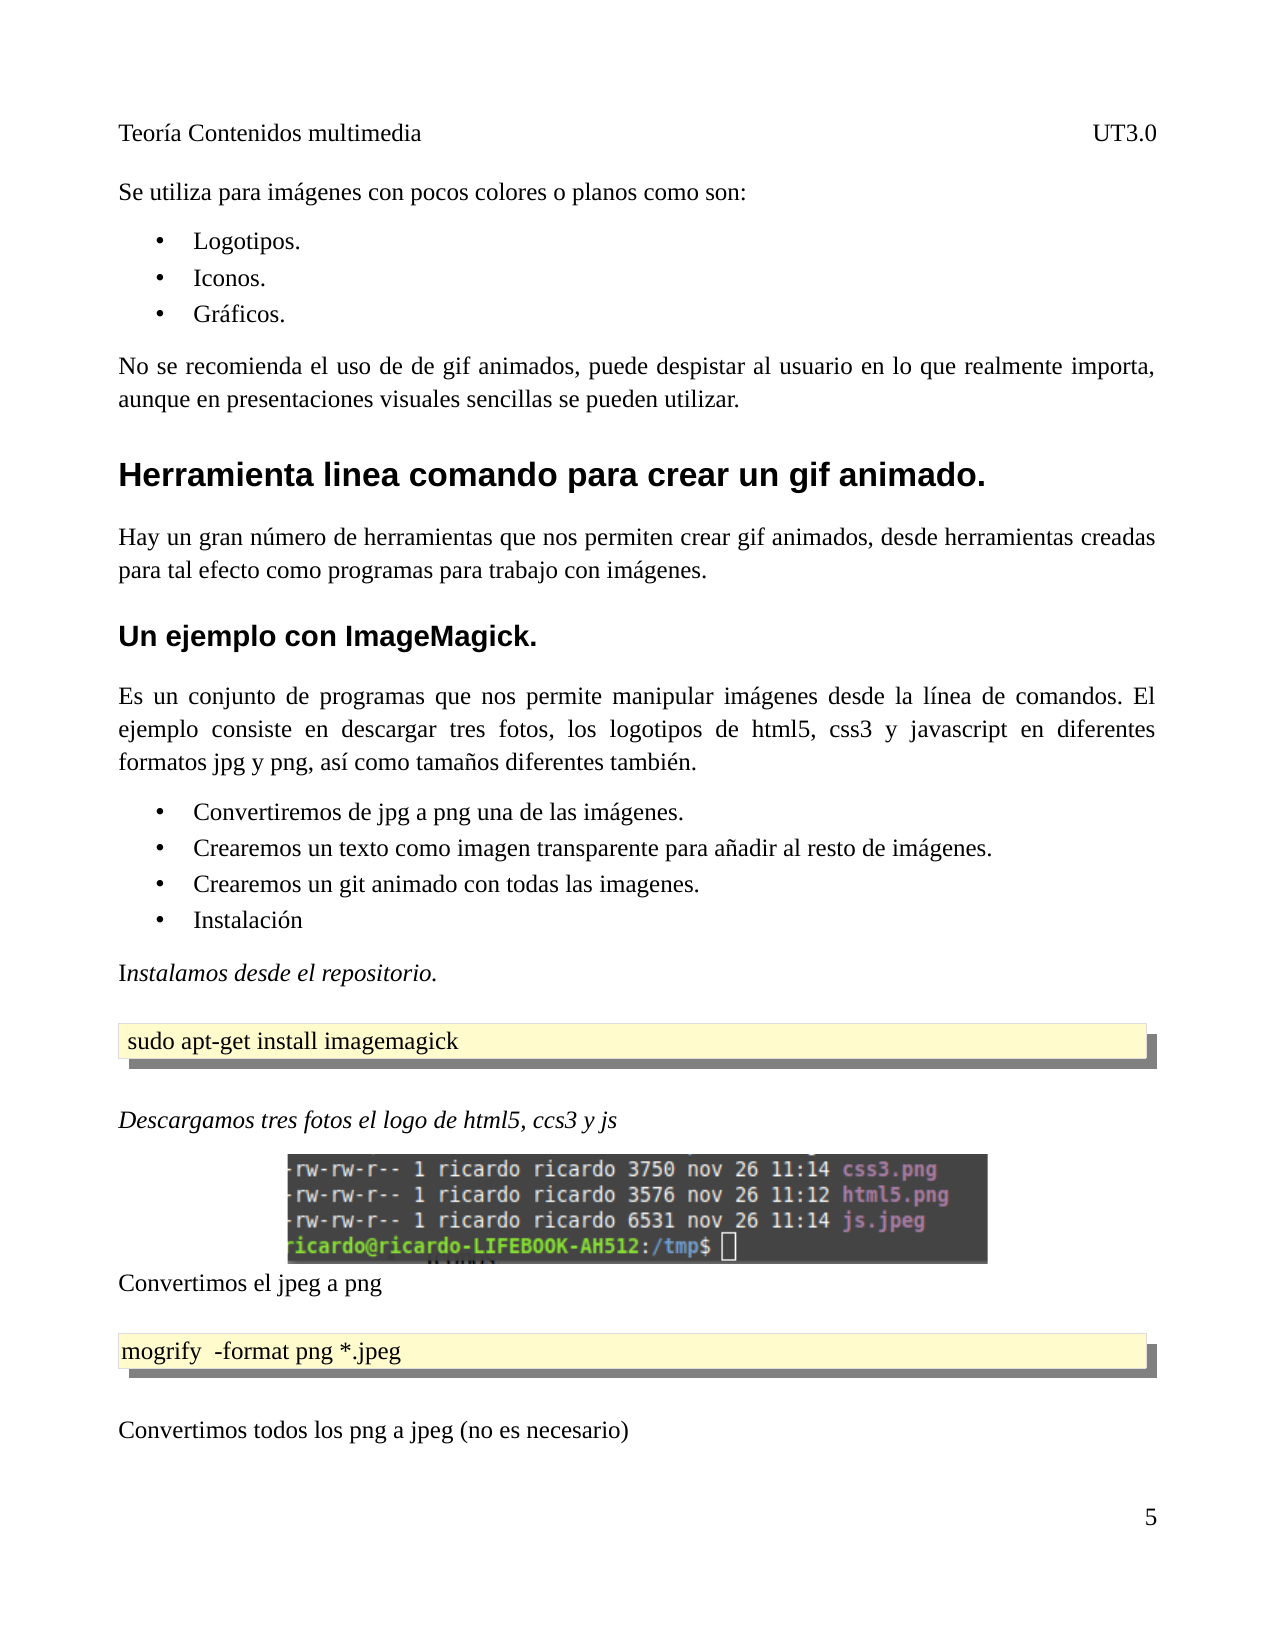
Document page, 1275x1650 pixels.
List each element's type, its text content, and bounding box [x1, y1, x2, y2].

text Instalamos desde el repositorio. [118, 958, 1157, 987]
text mogrify -format png *.jpeg [119, 1334, 1146, 1368]
list Logotipos. [156, 226, 1157, 255]
subtitle Herramienta linea comando para crear un gif animado. [118, 454, 1157, 493]
text Descargamos tres fotos el logo de html5, ccs3 y js [118, 1106, 1157, 1134]
list Iconos. [156, 263, 1157, 291]
picture [287, 1154, 988, 1264]
list Gráficos. [156, 299, 1157, 328]
list Convertiremos de jpg a png una de las imágenes. [156, 797, 1157, 825]
text Hay un gran número de herramientas que nos permiten crear gif animados, desde herramientas creadas para tal efecto como programas para trabajo con imágenes. [118, 522, 1157, 584]
text Convertimos el jpeg a png [118, 1171, 1157, 1296]
text No se recomienda el uso de de gif animados, puede despistar al usuario en lo que realmente importa, aunque en presentaciones visuales sencillas se pueden utilizar. [118, 351, 1157, 413]
list Crearemos un git animado con todas las imagenes. [156, 869, 1157, 898]
text Se utiliza para imágenes con pocos colores o planos como son: [118, 177, 1157, 206]
list Crearemos un texto como imagen transparente para añadir al resto de imágenes. [156, 833, 1157, 862]
list Instalación [156, 905, 1157, 934]
text sudo apt-get install imagemagick [119, 1024, 1146, 1058]
text Convertimos todos los png a jpeg (no es necesario) [118, 1415, 1157, 1444]
subtitle Un ejemplo con ImageMagick. [118, 619, 1157, 652]
text Es un conjunto de programas que nos permite manipular imágenes desde la línea de comandos. El ejemplo consiste en descargar tres fotos, los logotipos de html5, css3 y javascript en diferentes formatos jpg y png, así como tamaños diferentes también. [118, 681, 1157, 776]
